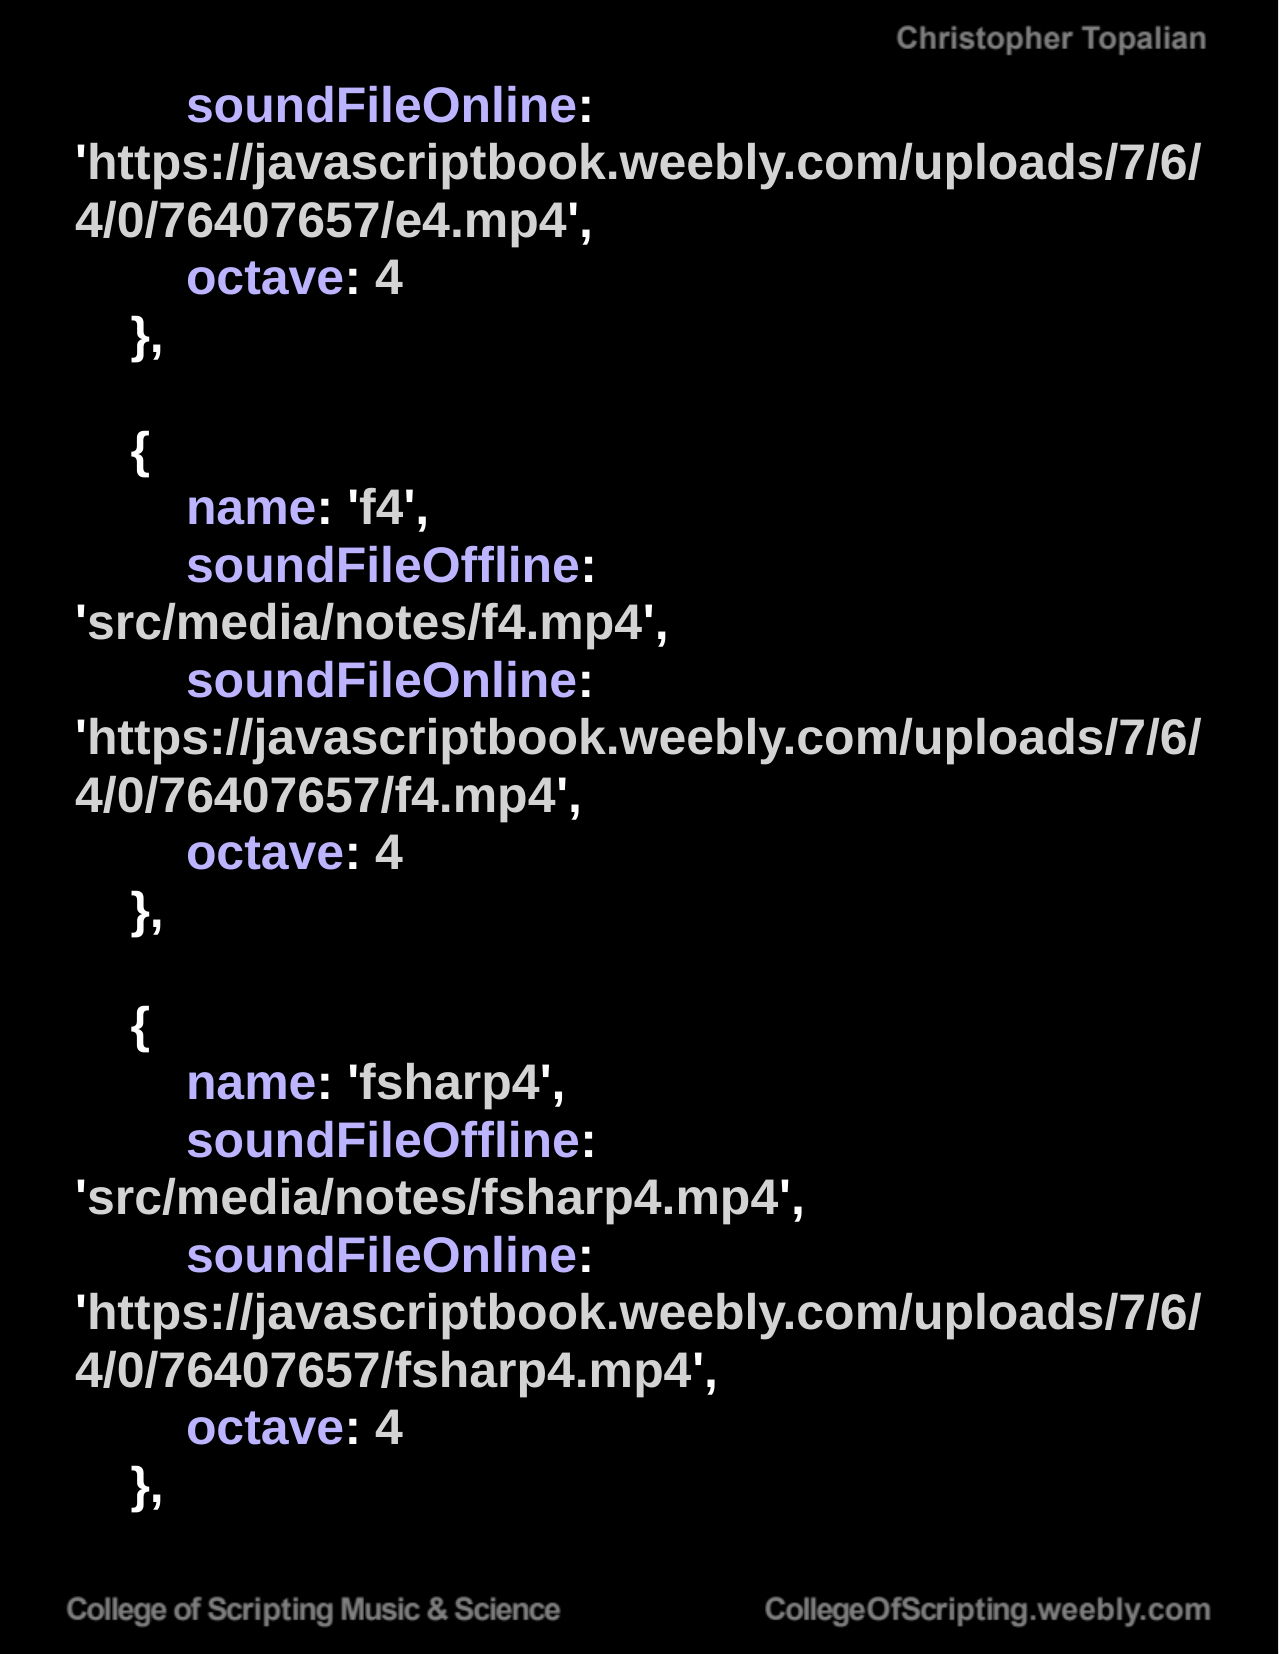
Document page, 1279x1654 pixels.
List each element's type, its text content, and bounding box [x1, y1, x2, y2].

text }, [75, 880, 1203, 937]
text soundFileOnline: 'https://javascriptbook.weebly.com/uploads/7/6/4/0/76407657/e4.mp4', [75, 75, 1203, 247]
text soundFileOffline: 'src/media/notes/fsharp4.mp4', [75, 1110, 1203, 1225]
text }, [75, 1455, 1203, 1512]
text { [75, 995, 1203, 1052]
text soundFileOnline: 'https://javascriptbook.weebly.com/uploads/7/6/4/0/76407657/fsharp4.mp4', [75, 1225, 1203, 1397]
text name: 'f4', [75, 477, 1203, 535]
text name: 'fsharp4', [75, 1052, 1203, 1110]
text { [75, 420, 1203, 477]
text soundFileOnline: 'https://javascriptbook.weebly.com/uploads/7/6/4/0/76407657/f4.mp4', [75, 650, 1203, 822]
text }, [75, 305, 1203, 362]
text soundFileOffline: 'src/media/notes/f4.mp4', [75, 535, 1203, 650]
text octave: 4 [75, 247, 1203, 305]
text octave: 4 [75, 1397, 1203, 1455]
text octave: 4 [75, 822, 1203, 880]
